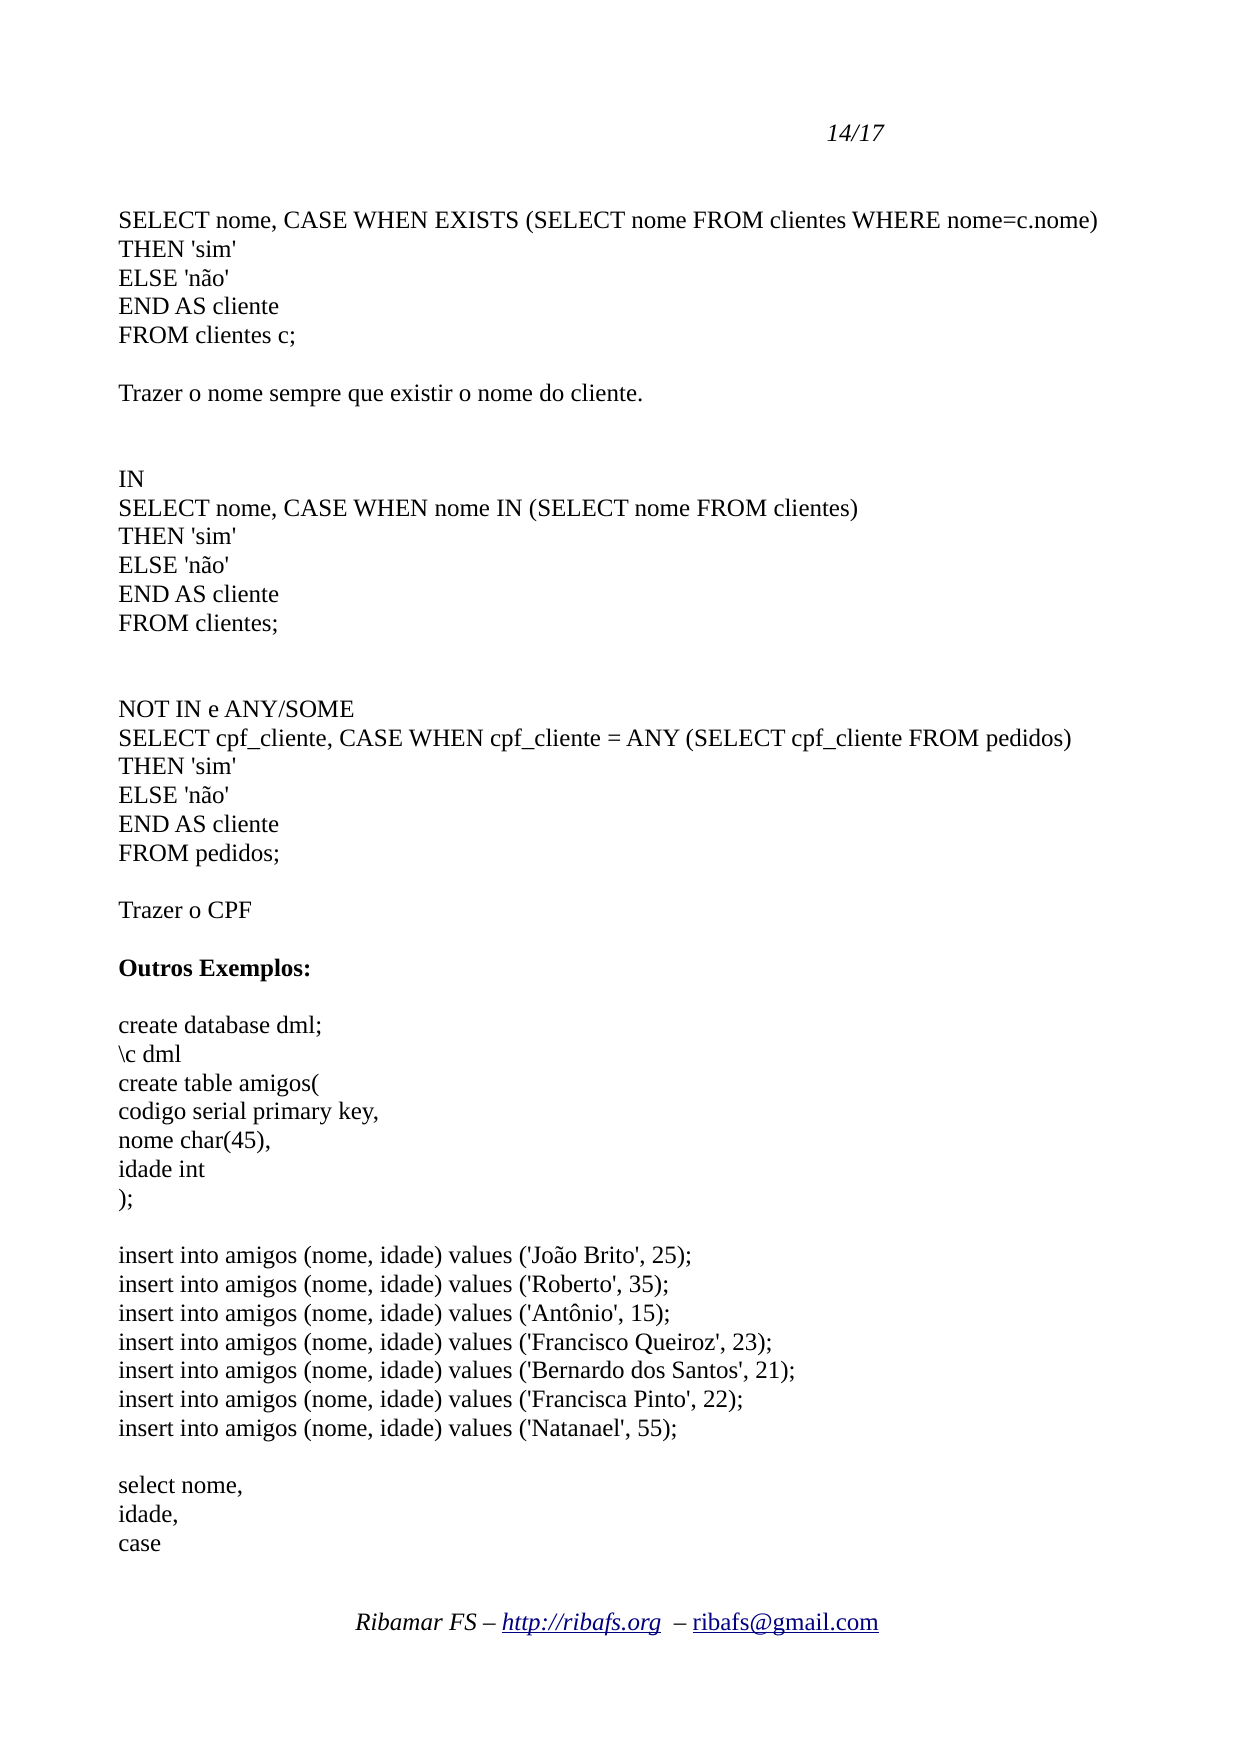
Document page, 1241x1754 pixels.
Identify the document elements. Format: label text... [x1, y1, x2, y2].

text create table amigos( codigo serial primary key, nome char(45), idade int ); [118, 1068, 1122, 1211]
text insert into amigos (nome, idade) values ('João Brito', 25); insert into amigos (nome, idade) values ('Roberto', 35); insert into amigos (nome, idade) values ('Antônio', 15); insert into amigos (nome, idade) values ('Francisco Queiroz', 23); insert into amigos (nome, idade) values ('Bernardo dos Santos', 21); insert into amigos (nome, idade) values ('Francisca Pinto', 22); insert into amigos (nome, idade) values ('Natanael', 55); select nome, idade, case [118, 1241, 1122, 1557]
text Trazer o CPF [118, 895, 1122, 924]
text Trazer o nome sempre que existir o nome do cliente. [118, 378, 1122, 406]
text Outros Exemplos: [118, 953, 1122, 981]
text \c dml [118, 1039, 1122, 1068]
text SELECT nome, CASE WHEN EXISTS (SELECT nome FROM clientes WHERE nome=c.nome) THEN 'sim' ELSE 'não' END AS cliente FROM clientes c; [118, 205, 1122, 349]
text IN SELECT nome, CASE WHEN nome IN (SELECT nome FROM clientes) THEN 'sim' ELSE 'não' END AS cliente FROM clientes; [118, 464, 1122, 636]
text NOT IN e ANY/SOME SELECT cpf_cliente, CASE WHEN cpf_cliente = ANY (SELECT cpf_cliente FROM pedidos) THEN 'sim' ELSE 'não' END AS cliente FROM pedidos; [118, 694, 1122, 866]
text create database dml; [118, 1010, 1122, 1039]
